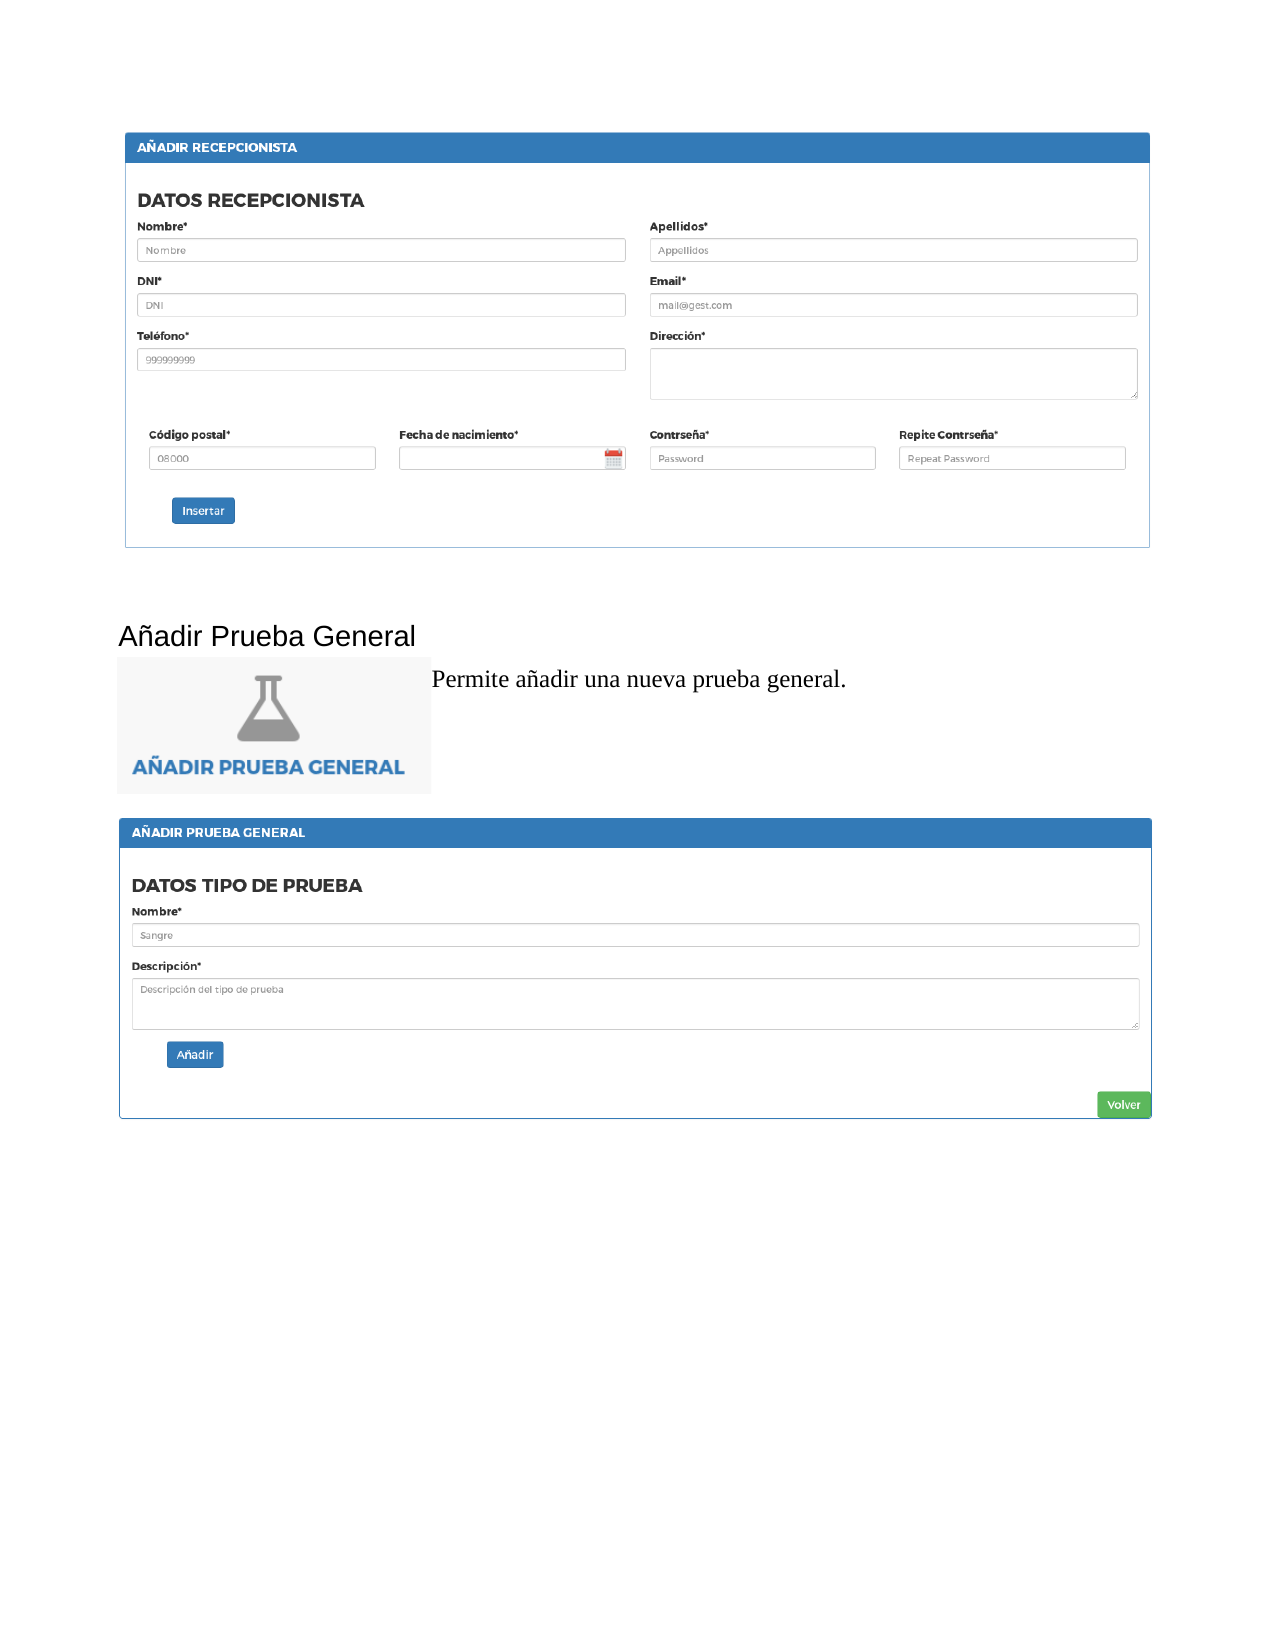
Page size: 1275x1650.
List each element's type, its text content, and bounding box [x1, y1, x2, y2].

picture [118, 118, 1157, 548]
subtitle Añadir Prueba General [118, 618, 1157, 652]
text Permite añadir una nueva prueba general. [432, 664, 1157, 693]
picture [118, 811, 1157, 1131]
picture [117, 657, 432, 794]
